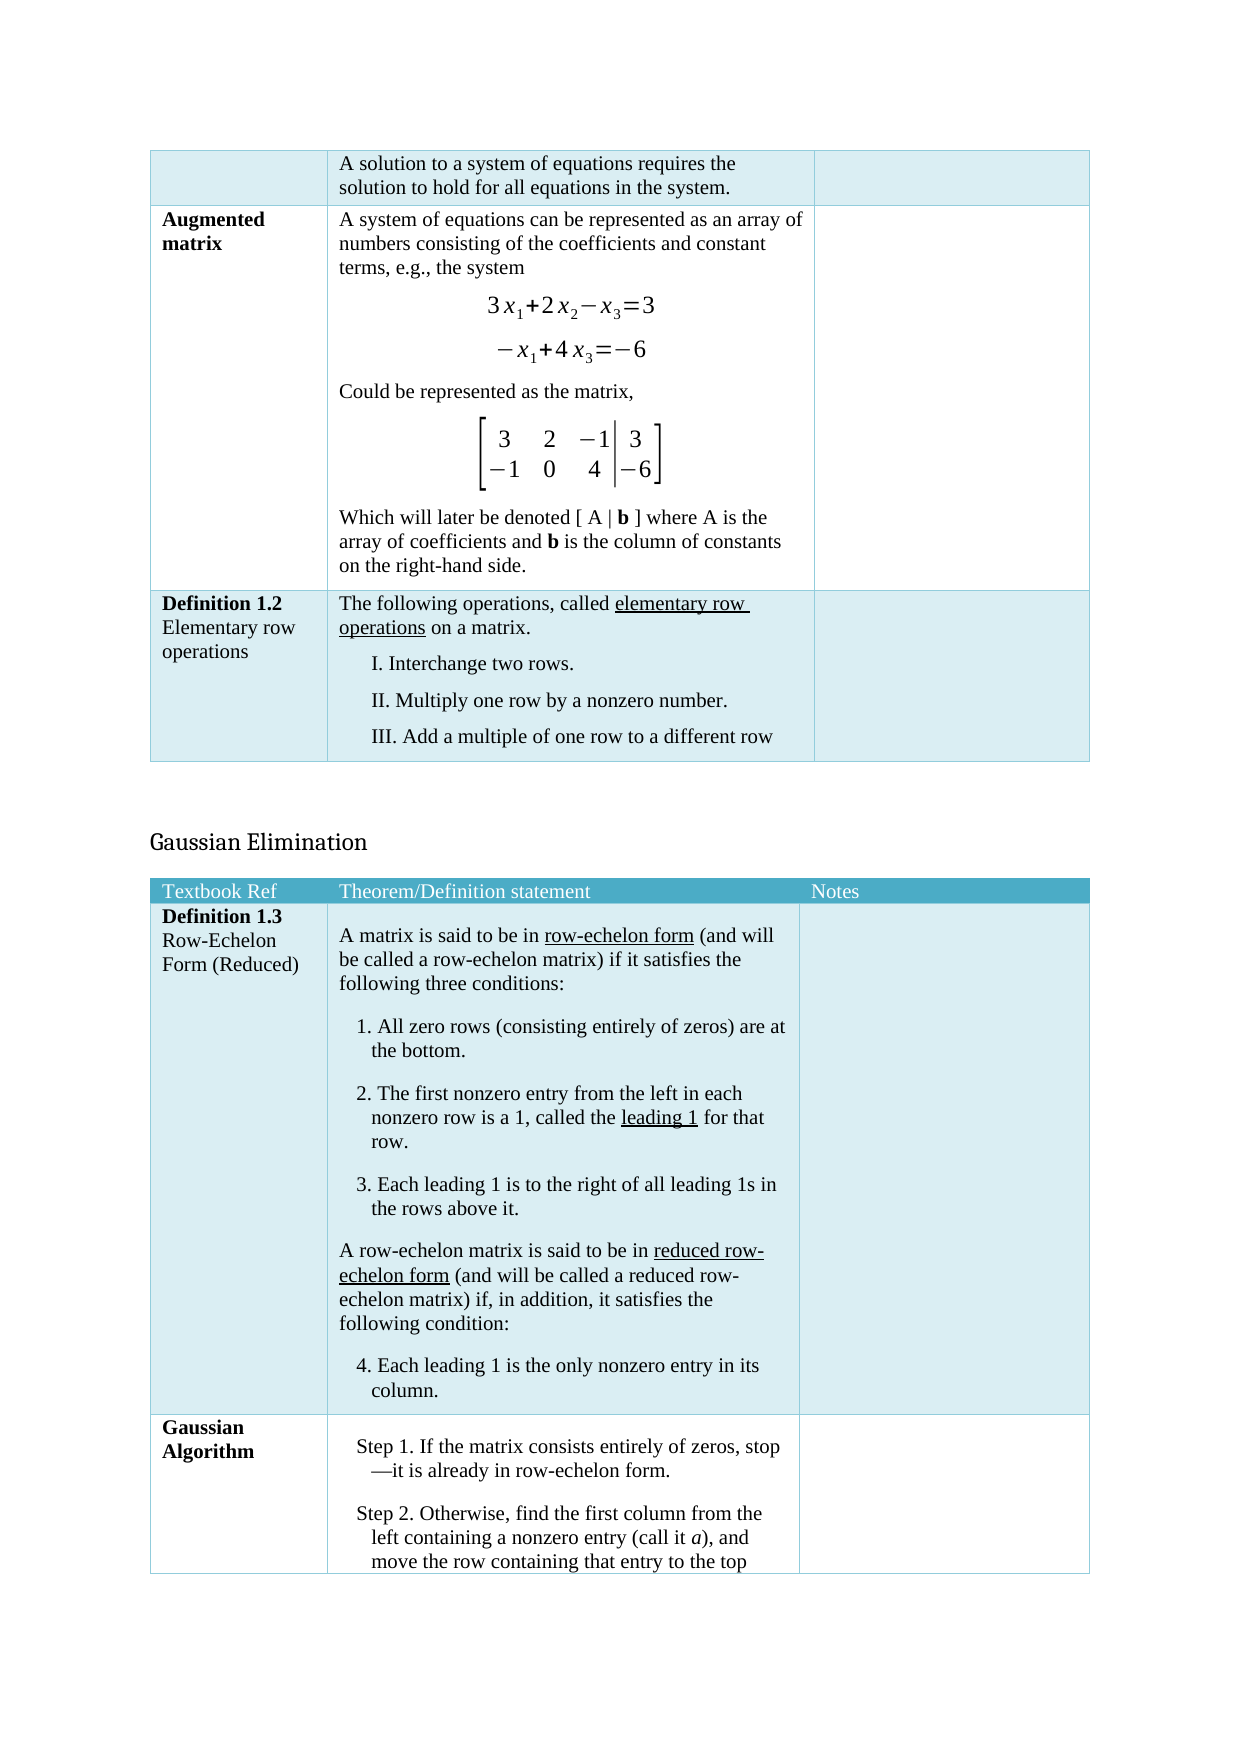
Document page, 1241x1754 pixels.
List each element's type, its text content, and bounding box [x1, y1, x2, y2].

table_header Textbook Ref [151, 879, 327, 903]
table_cell [815, 206, 1089, 590]
table_header Theorem/Definition statement [328, 879, 799, 903]
table_cell Definition 1.3 Row-Echelon Form (Reduced) [151, 904, 327, 1414]
table_header Notes [800, 879, 1089, 903]
table_cell A matrix is said to be in row-echelon form (and will be called a row-echelon matrix) if it satisfies the following three conditions: 1. All zero rows (consisting entirely of zeros) are at the bottom. 2. The first nonzero entry from the left in each nonzero row is a 1, called the leading 1 for that row. 3. Each leading 1 is to the right of all leading 1s in the rows above it. A row-echelon matrix is said to be in reduced row-echelon form (and will be called a reduced row-echelon matrix) if, in addition, it satisfies the following condition: 4. Each leading 1 is the only nonzero entry in its column. [328, 904, 799, 1414]
table_cell [815, 151, 1089, 205]
table_cell [800, 1415, 1089, 1573]
table_cell The following operations, called elementary row operations on a matrix. I. Interchange two rows. II. Multiply one row by a nonzero number. III. Add a multiple of one row to a different row [328, 591, 814, 761]
text Gaussian Elimination [150, 828, 1090, 857]
table_cell Definition 1.2 Elementary row operations [151, 591, 327, 761]
table_cell [800, 904, 1089, 1414]
table_cell Step 1. If the matrix consists entirely of zeros, stop—it is already in row-echelon form. Step 2. Otherwise, find the first column from the left containing a nonzero entry (call it a), and move the row containing that entry to the top [328, 1415, 799, 1573]
table_cell A solution to a system of equations requires the solution to hold for all equations in the system. [328, 151, 814, 205]
table_cell A system of equations can be represented as an array of numbers consisting of the coefficients and constant terms, e.g., the system Could be represented as the matrix, Which will later be denoted [ A | b ] where A is the array of coefficients and b is the column of constants on the right-hand side. [328, 206, 814, 590]
table_cell Gaussian Algorithm [151, 1415, 327, 1573]
table_cell [151, 151, 327, 205]
table_cell Augmented matrix [151, 206, 327, 590]
table_cell [815, 591, 1089, 761]
